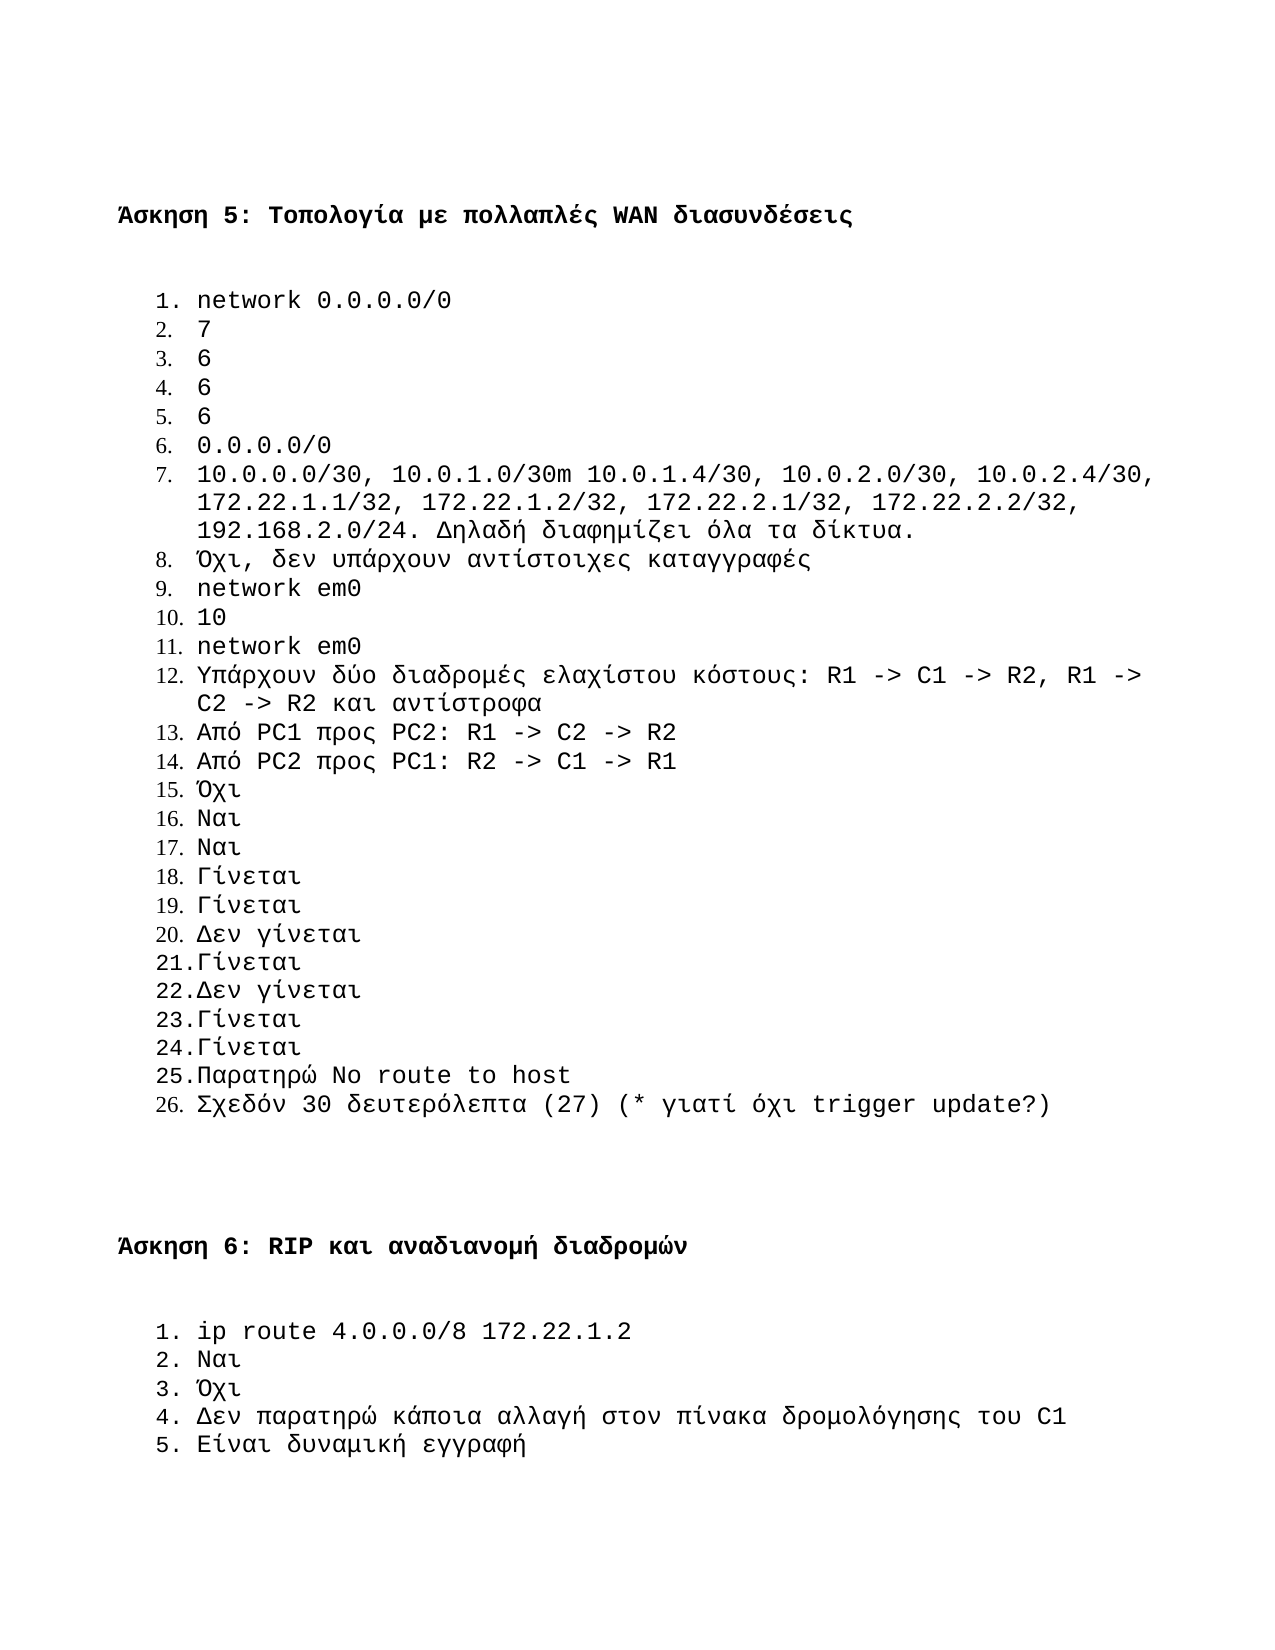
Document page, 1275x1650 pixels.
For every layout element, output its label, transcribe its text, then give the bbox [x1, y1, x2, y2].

list Ναι [155, 805, 1157, 834]
list Δεν γίνεται [155, 978, 1157, 1006]
list 0.0.0.0/0 [155, 432, 1157, 461]
list Γίνεται [155, 892, 1157, 921]
list Όχι, δεν υπάρχουν αντίστοιχες καταγγραφές [155, 546, 1157, 575]
text Άσκηση 5: Τοπολογία με πολλαπλές WAN διασυνδέσεις [118, 203, 1157, 231]
text Άσκηση 6: RIP και αναδιανομή διαδρομών [118, 1233, 1157, 1262]
list 6 [155, 345, 1157, 374]
list 6 [155, 403, 1157, 432]
list Δεν παρατηρώ κάποια αλλαγή στον πίνακα δρομολόγησης του C1 [155, 1403, 1157, 1432]
list Από PC2 προς PC1: R2 -> C1 -> R1 [155, 748, 1157, 777]
list Όχι [155, 1375, 1157, 1403]
list Ναι [155, 834, 1157, 863]
list network 0.0.0.0/0 [155, 288, 1157, 316]
list Γίνεται [155, 1035, 1157, 1063]
list Υπάρχουν δύο διαδρομές ελαχίστου κόστους: R1 -> C1 -> R2, R1 -> C2 -> R2 και αντίστροφα [155, 662, 1157, 719]
list 6 [155, 374, 1157, 403]
list network em0 [155, 633, 1157, 662]
list Από PC1 προς PC2: R1 -> C2 -> R2 [155, 719, 1157, 748]
list Δεν γίνεται [155, 921, 1157, 950]
list Γίνεται [155, 950, 1157, 978]
list Παρατηρώ No route to host [155, 1063, 1157, 1091]
list Σχεδόν 30 δευτερόλεπτα (27) (* γιατί όχι trigger update?) [155, 1091, 1157, 1120]
list Όχι [155, 777, 1157, 805]
list network em0 [155, 575, 1157, 604]
list Ναι [155, 1347, 1157, 1375]
list Γίνεται [155, 863, 1157, 892]
list 10 [155, 604, 1157, 633]
list 7 [155, 316, 1157, 345]
list Γίνεται [155, 1006, 1157, 1035]
list Είναι δυναμική εγγραφή [155, 1432, 1157, 1460]
list ip route 4.0.0.0/8 172.22.1.2 [155, 1318, 1157, 1347]
list 10.0.0.0/30, 10.0.1.0/30m 10.0.1.4/30, 10.0.2.0/30, 10.0.2.4/30, 172.22.1.1/32, 172.22.1.2/32, 172.22.2.1/32, 172.22.2.2/32, 192.168.2.0/24. Δηλαδή διαφημίζει όλα τα δίκτυα. [155, 461, 1157, 546]
